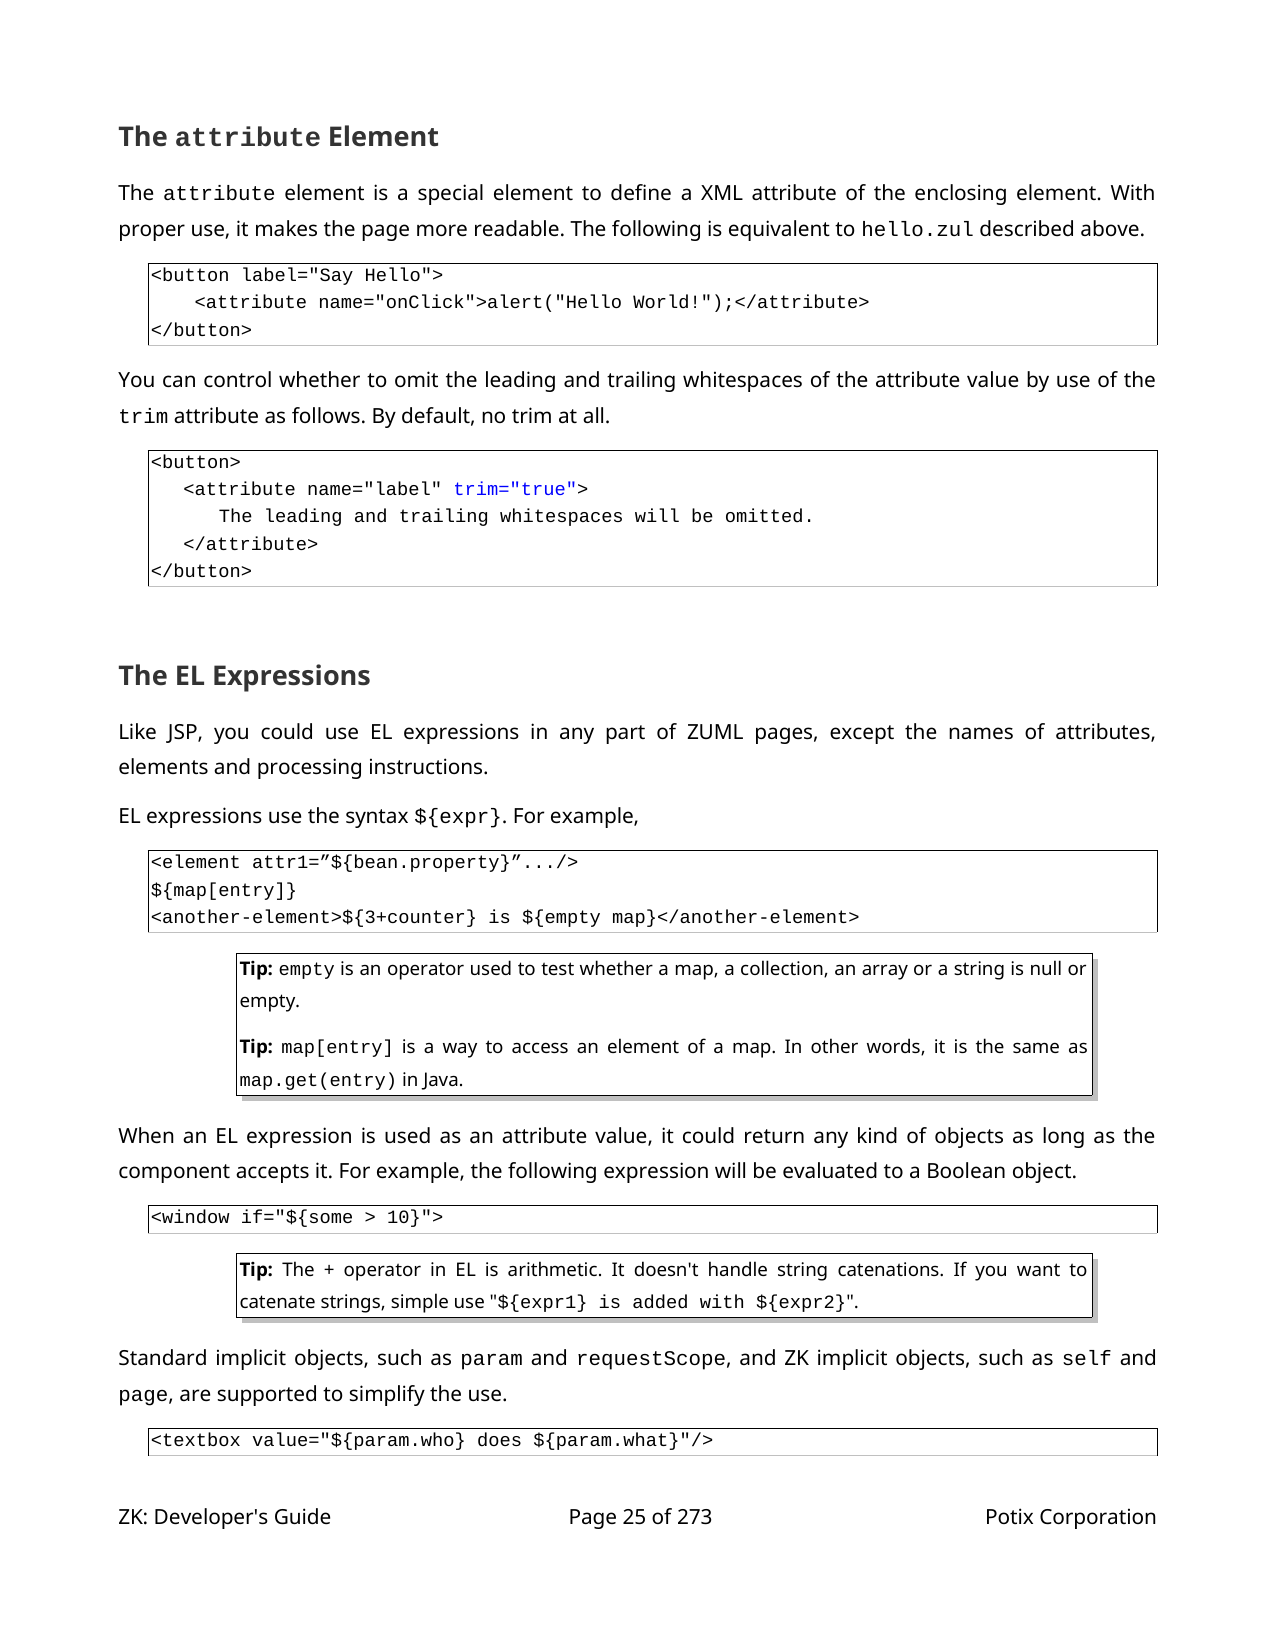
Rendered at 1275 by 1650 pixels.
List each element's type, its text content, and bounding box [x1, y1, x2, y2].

text Tip: map[entry] is a way to access an element of a map. In other words, it is the same as map.get(entry) in Java. [237, 1031, 1092, 1095]
text </attribute> [149, 531, 1157, 556]
text Tip: empty is an operator used to test whether a map, a collection, an array or a string is null or empty. [237, 954, 1092, 1013]
text When an EL expression is used as an attribute value, it could return any kind of objects as long as the component accepts it. For example, the following expression will be evaluated to a Boolean object. [118, 1121, 1157, 1185]
text <element attr1=”${bean.property}”.../> [149, 851, 1157, 875]
subtitle The EL Expressions [118, 657, 1157, 693]
text Standard implicit objects, such as param and requestScope, and ZK implicit objects, such as self and page, are supported to simplify the use. [118, 1343, 1157, 1408]
text You can control whether to omit the leading and trailing whitespaces of the attribute value by use of the trim attribute as follows. By default, no trim at all. [118, 366, 1157, 429]
text <attribute name="label" trim="true"> [149, 477, 1157, 501]
text </button> [149, 318, 1157, 345]
text The leading and trailing whitespaces will be omitted. [149, 504, 1157, 528]
text Tip: The + operator in EL is arithmetic. It doesn't handle string catenations. If you want to catenate strings, simple use "${expr1} is added with ${expr2}". [237, 1254, 1092, 1317]
subtitle The attribute Element [118, 118, 1157, 155]
text <another-element>${3+counter} is ${empty map}</another-element> [149, 905, 1157, 932]
text </button> [149, 559, 1157, 586]
text <window if="${some > 10}"> [149, 1206, 1157, 1233]
text <textbox value="${param.who} does ${param.what}"/> [149, 1429, 1157, 1455]
text The attribute element is a special element to define a XML attribute of the enclosing element. With proper use, it makes the page more readable. The following is equivalent to hello.zul described above. [118, 178, 1157, 243]
text Like JSP, you could use EL expressions in any part of ZUML pages, except the names of attributes, elements and processing instructions. [118, 717, 1157, 781]
text EL expressions use the syntax ${expr}. For example, [118, 801, 1157, 830]
text <attribute name="onClick">alert("Hello World!");</attribute> [149, 290, 1157, 315]
text <button> [149, 451, 1157, 474]
text ${map[entry]} [149, 878, 1157, 902]
text <button label="Say Hello"> [149, 264, 1157, 287]
